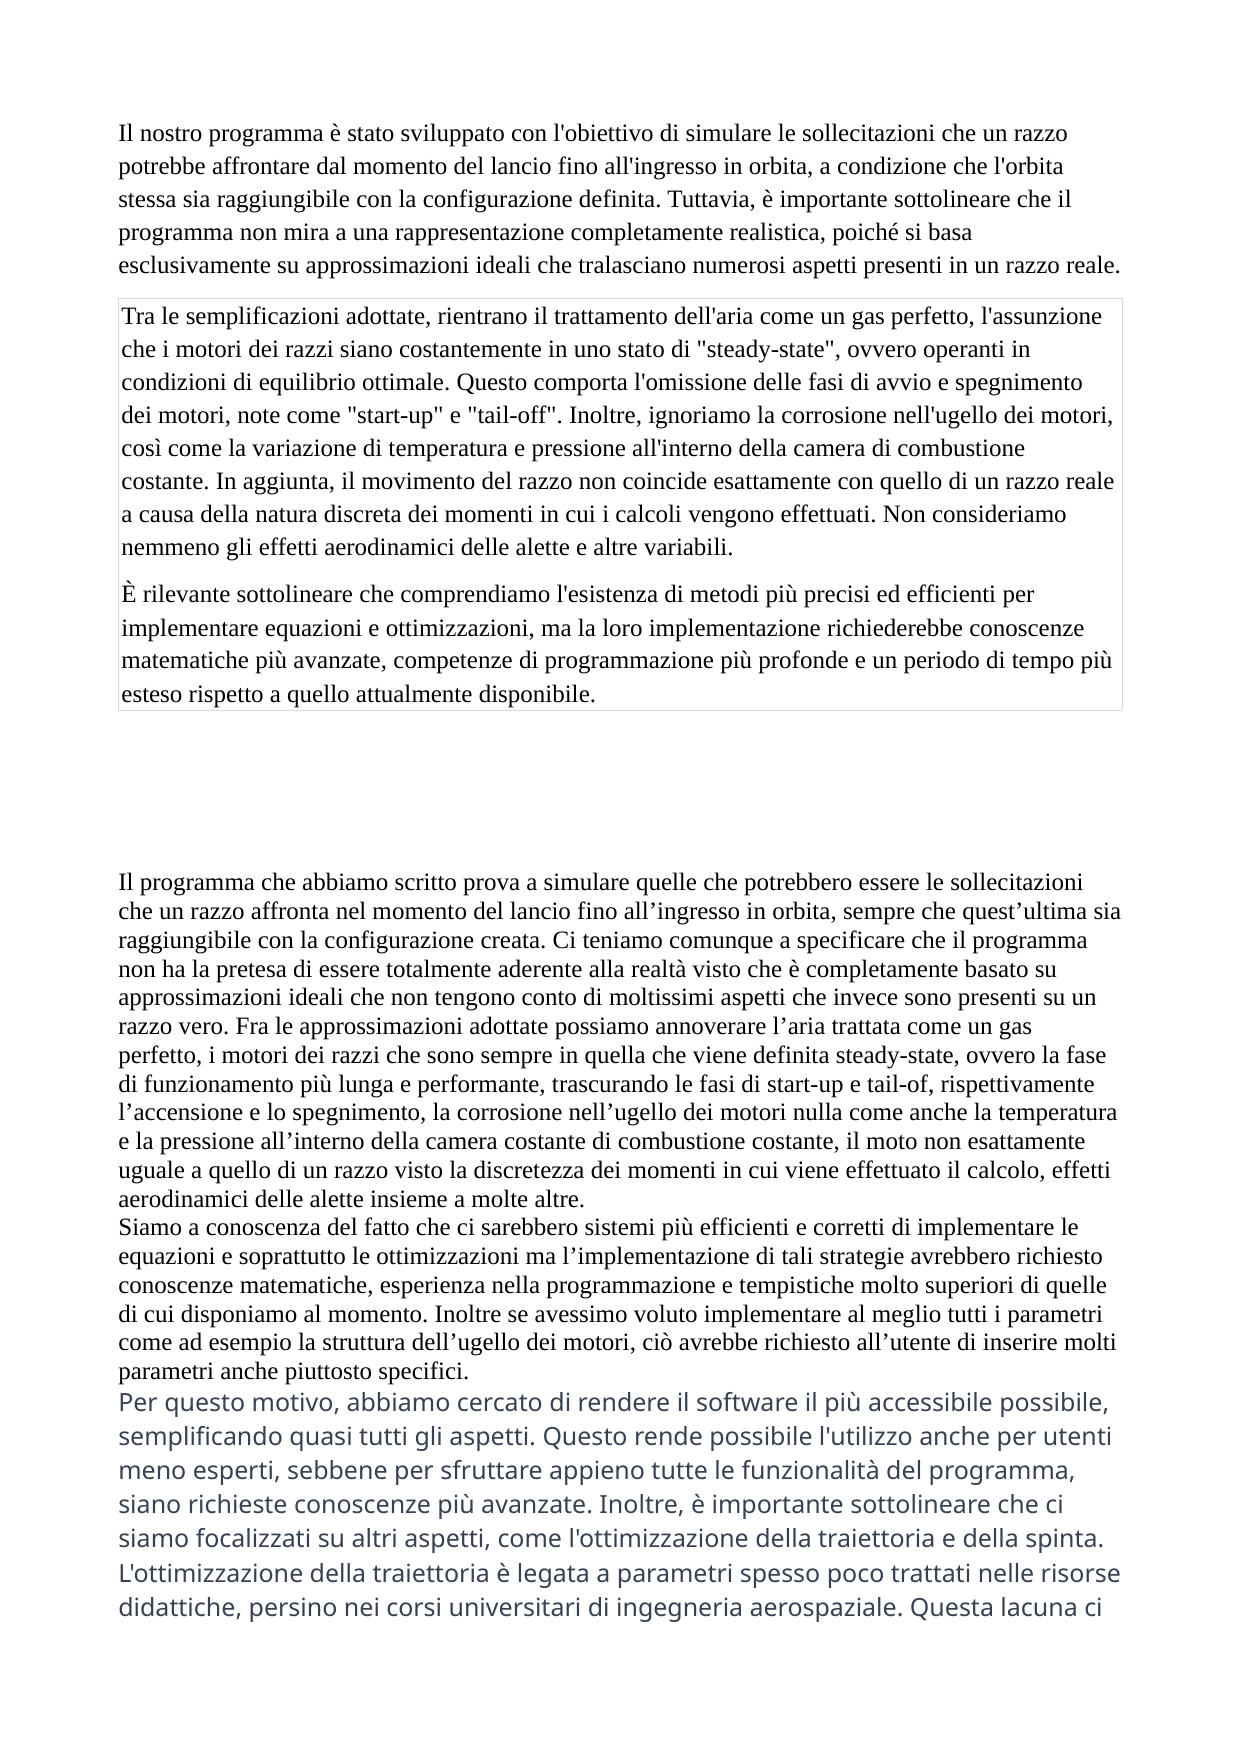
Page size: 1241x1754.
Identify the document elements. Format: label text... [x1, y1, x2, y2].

text Tra le semplificazioni adottate, rientrano il trattamento dell'aria come un gas perfetto, l'assunzione che i motori dei razzi siano costantemente in uno stato di "steady-state", ovvero operanti in condizioni di equilibrio ottimale. Questo comporta l'omissione delle fasi di avvio e spegnimento dei motori, note come "start-up" e "tail-off". Inoltre, ignoriamo la corrosione nell'ugello dei motori, così come la variazione di temperatura e pressione all'interno della camera di combustione costante. In aggiunta, il movimento del razzo non coincide esattamente con quello di un razzo reale a causa della natura discreta dei momenti in cui i calcoli vengono effettuati. Non consideriamo nemmeno gli effetti aerodinamici delle alette e altre variabili. [119, 299, 1122, 561]
text È rilevante sottolineare che comprendiamo l'esistenza di metodi più precisi ed efficienti per implementare equazioni e ottimizzazioni, ma la loro implementazione richiederebbe conoscenze matematiche più avanzate, competenze di programmazione più profonde e un periodo di tempo più esteso rispetto a quello attualmente disponibile. [119, 577, 1122, 710]
text Il nostro programma è stato sviluppato con l'obiettivo di simulare le sollecitazioni che un razzo potrebbe affrontare dal momento del lancio fino all'ingresso in orbita, a condizione che l'orbita stessa sia raggiungibile con la configurazione definita. Tuttavia, è importante sottolineare che il programma non mira a una rappresentazione completamente realistica, poiché si basa esclusivamente su approssimazioni ideali che tralasciano numerosi aspetti presenti in un razzo reale. [118, 118, 1122, 279]
text Siamo a conoscenza del fatto che ci sarebbero sistemi più efficienti e corretti di implementare le equazioni e soprattutto le ottimizzazioni ma l’implementazione di tali strategie avrebbero richiesto conoscenze matematiche, esperienza nella programmazione e tempistiche molto superiori di quelle di cui disponiamo al momento. Inoltre se avessimo voluto implementare al meglio tutti i parametri come ad esempio la struttura dell’ugello dei motori, ciò avrebbe richiesto all’utente di inserire molti parametri anche piuttosto specifici. [118, 1212, 1122, 1385]
text Per questo motivo, abbiamo cercato di rendere il software il più accessibile possibile, semplificando quasi tutti gli aspetti. Questo rende possibile l'utilizzo anche per utenti meno esperti, sebbene per sfruttare appieno tutte le funzionalità del programma, siano richieste conoscenze più avanzate. Inoltre, è importante sottolineare che ci siamo focalizzati su altri aspetti, come l'ottimizzazione della traiettoria e della spinta. L'ottimizzazione della traiettoria è legata a parametri spesso poco trattati nelle risorse didattiche, persino nei corsi universitari di ingegneria aerospaziale. Questa lacuna ci [118, 1385, 1122, 1623]
text Il programma che abbiamo scritto prova a simulare quelle che potrebbero essere le sollecitazioni che un razzo affronta nel momento del lancio fino all’ingresso in orbita, sempre che quest’ultima sia raggiungibile con la configurazione creata. Ci teniamo comunque a specificare che il programma non ha la pretesa di essere totalmente aderente alla realtà visto che è completamente basato su approssimazioni ideali che non tengono conto di moltissimi aspetti che invece sono presenti su un razzo vero. Fra le approssimazioni adottate possiamo annoverare l’aria trattata come un gas perfetto, i motori dei razzi che sono sempre in quella che viene definita steady-state, ovvero la fase di funzionamento più lunga e performante, trascurando le fasi di start-up e tail-of, rispettivamente l’accensione e lo spegnimento, la corrosione nell’ugello dei motori nulla come anche la temperatura e la pressione all’interno della camera costante di combustione costante, il moto non esattamente uguale a quello di un razzo visto la discretezza dei momenti in cui viene effettuato il calcolo, effetti aerodinamici delle alette insieme a molte altre. [118, 867, 1122, 1212]
